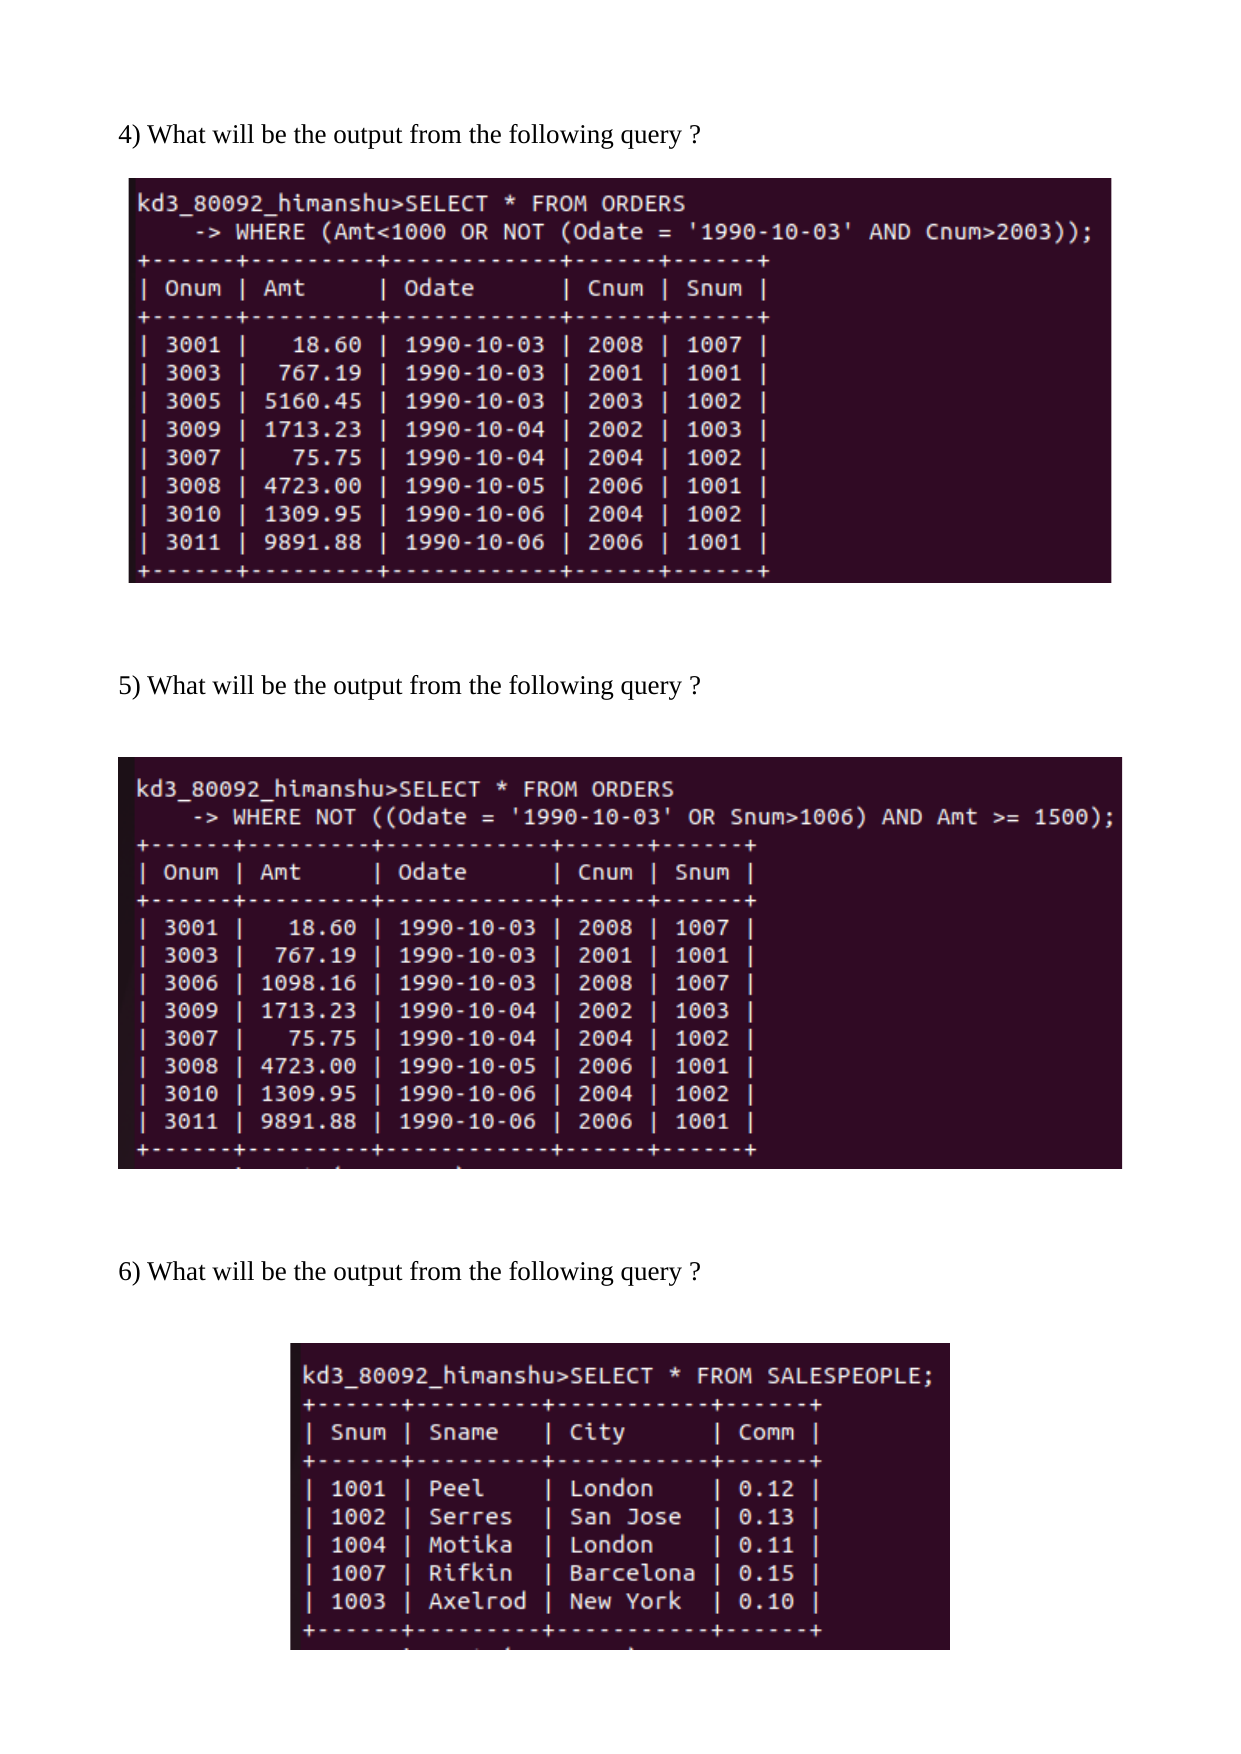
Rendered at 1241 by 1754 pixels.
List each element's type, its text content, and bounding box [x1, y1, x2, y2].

picture [128, 178, 1112, 583]
picture [118, 757, 1123, 1169]
text 4) What will be the output from the following query ? [118, 118, 1122, 149]
text 6) What will be the output from the following query ? [118, 1254, 1122, 1286]
picture [290, 1343, 950, 1650]
text 5) What will be the output from the following query ? [118, 669, 1122, 700]
